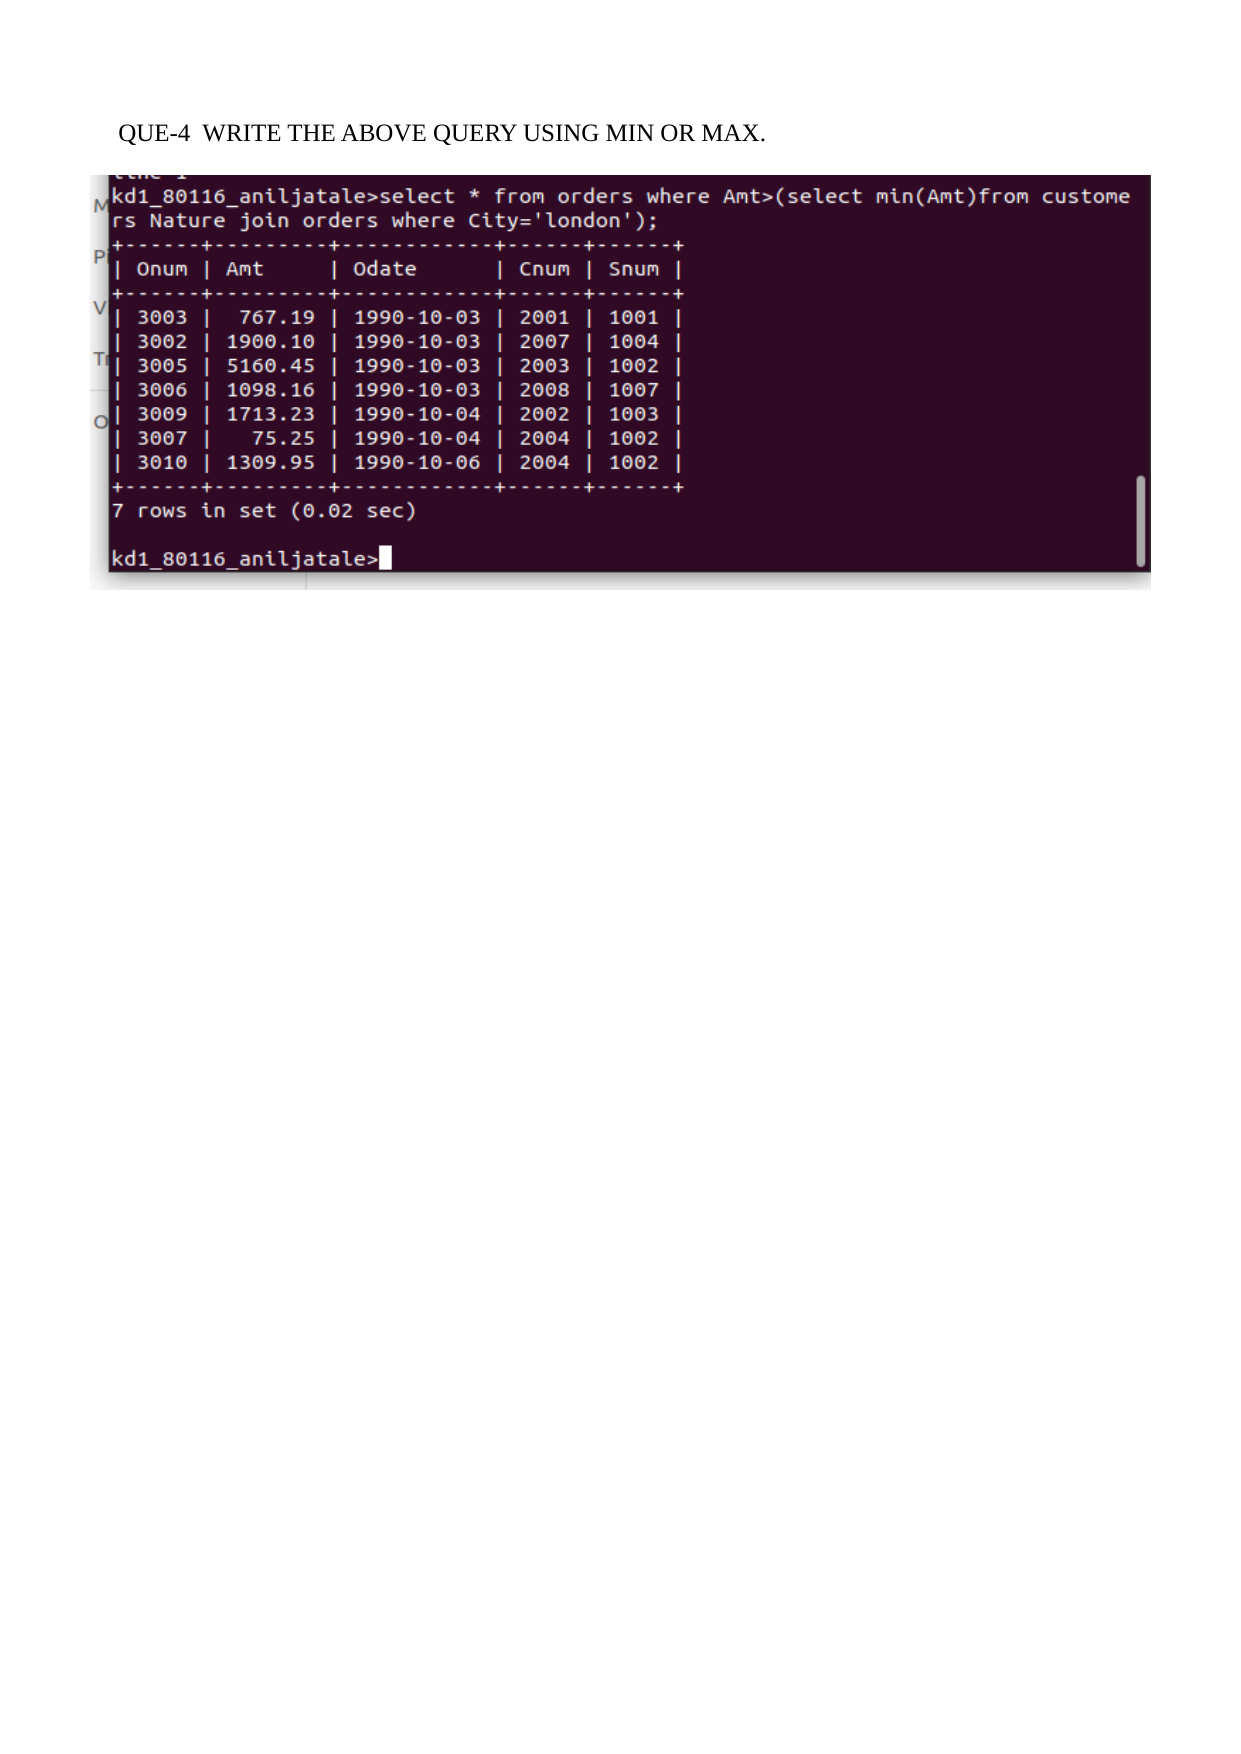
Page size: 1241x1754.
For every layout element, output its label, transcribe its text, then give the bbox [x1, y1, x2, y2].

picture [89, 175, 1151, 590]
text QUE-4 WRITE THE ABOVE QUERY USING MIN OR MAX. [118, 118, 1122, 147]
